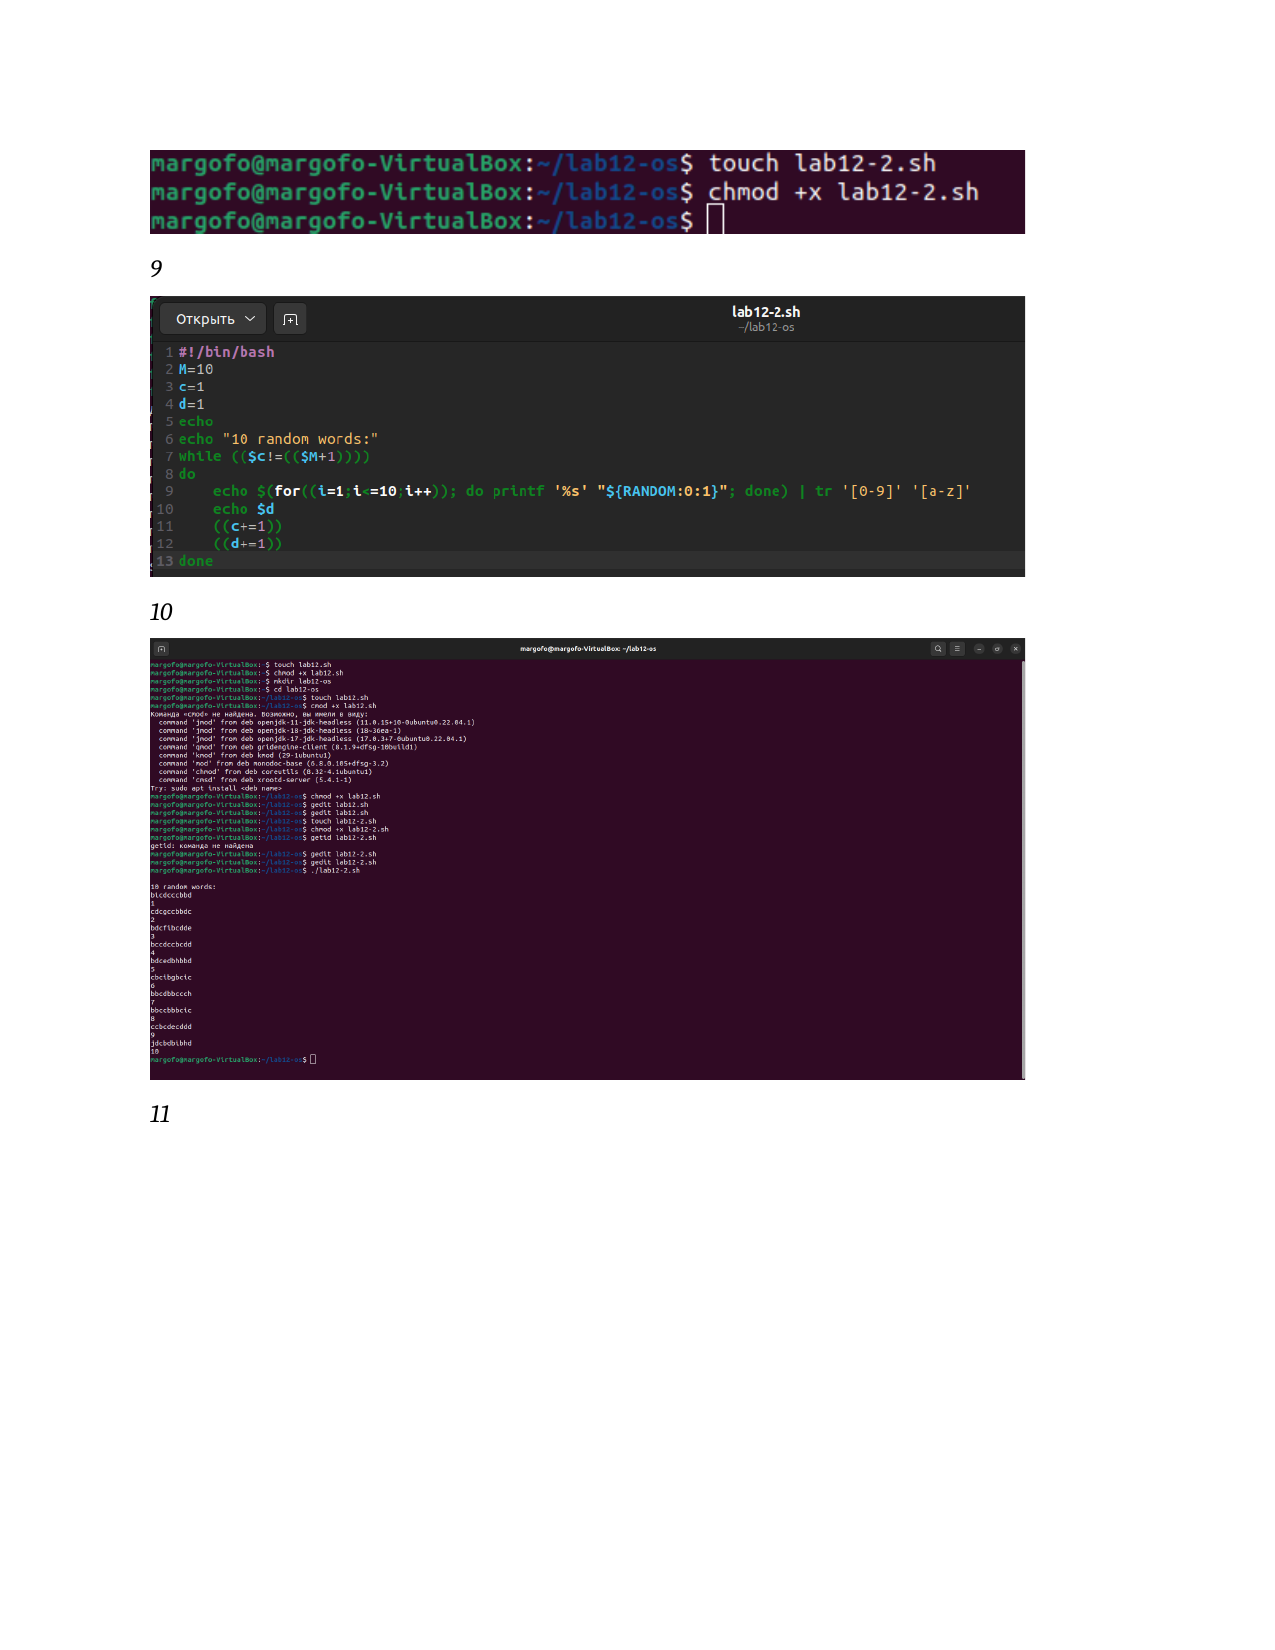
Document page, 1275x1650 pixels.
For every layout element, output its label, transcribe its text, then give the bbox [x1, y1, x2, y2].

text 9 [150, 255, 1125, 284]
text 11 [150, 1100, 1125, 1129]
text 10 [150, 598, 1125, 626]
